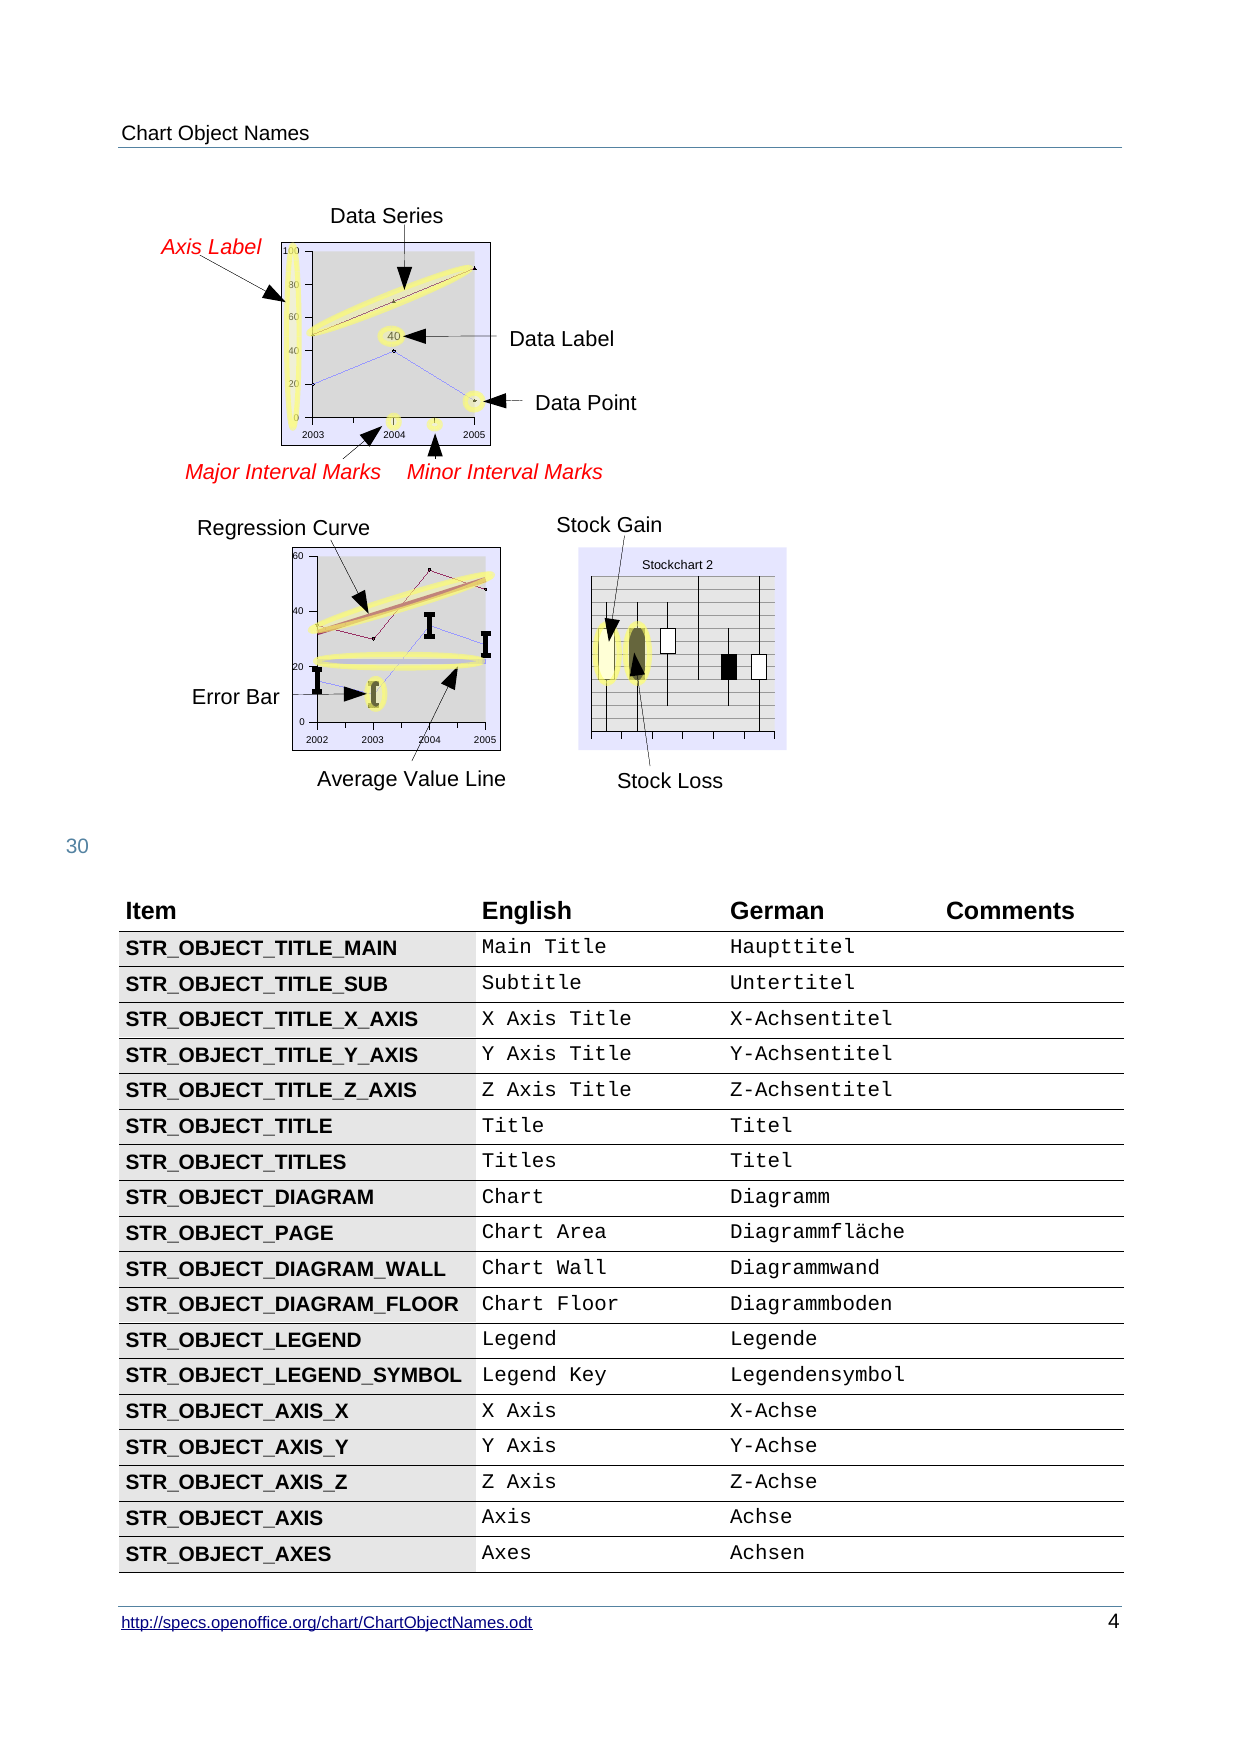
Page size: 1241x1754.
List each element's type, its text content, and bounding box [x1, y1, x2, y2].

table_cell STR_OBJECT_LEGEND_SYMBOL [119, 1359, 476, 1394]
table_cell Y Axis Title [476, 1039, 724, 1073]
table_cell Diagrammboden [724, 1288, 940, 1322]
table_cell Diagrammfläche [724, 1217, 940, 1251]
table_cell Titles [476, 1145, 724, 1180]
table_cell Achsen [724, 1537, 940, 1572]
table_cell [940, 1003, 1123, 1037]
table_cell STR_OBJECT_PAGE [119, 1217, 476, 1251]
table_cell X-Achse [724, 1395, 940, 1429]
table_cell Z-Achse [724, 1466, 940, 1501]
table_cell Title [476, 1110, 724, 1144]
table_cell Diagramm [724, 1181, 940, 1216]
table_header Comments [940, 891, 1123, 931]
table_cell Y Axis [476, 1430, 724, 1465]
table_cell STR_OBJECT_AXIS_Z [119, 1466, 476, 1501]
table_cell Chart Area [476, 1217, 724, 1251]
table_cell [940, 1288, 1123, 1322]
table_cell Axes [476, 1537, 724, 1572]
table_header Item [119, 891, 476, 931]
table_cell STR_OBJECT_DIAGRAM_FLOOR [119, 1288, 476, 1322]
table_cell Legendensymbol [724, 1359, 940, 1394]
table_cell X Axis [476, 1395, 724, 1429]
table_cell Axis [476, 1502, 724, 1536]
table_cell STR_OBJECT_DIAGRAM [119, 1181, 476, 1216]
table_cell STR_OBJECT_TITLE_MAIN [119, 932, 476, 966]
table_cell STR_OBJECT_AXIS [119, 1502, 476, 1536]
table_cell Achse [724, 1502, 940, 1536]
table_cell Haupttitel [724, 932, 940, 966]
table_cell [940, 1252, 1123, 1287]
table_cell [940, 1359, 1123, 1394]
table_cell Untertitel [724, 967, 940, 1002]
table_cell [940, 1074, 1123, 1109]
table_cell [940, 932, 1123, 966]
table_cell STR_OBJECT_AXES [119, 1537, 476, 1572]
table_cell [940, 967, 1123, 1002]
table_cell [940, 1430, 1123, 1465]
table_cell Subtitle [476, 967, 724, 1002]
table_cell Legende [724, 1324, 940, 1358]
table_cell STR_OBJECT_AXIS_Y [119, 1430, 476, 1465]
table_cell STR_OBJECT_AXIS_X [119, 1395, 476, 1429]
table_cell STR_OBJECT_TITLES [119, 1145, 476, 1180]
table_cell Chart [476, 1181, 724, 1216]
table_header English [476, 891, 724, 931]
table_header German [724, 891, 940, 931]
table_cell STR_OBJECT_TITLE_X_AXIS [119, 1003, 476, 1037]
table_cell [940, 1537, 1123, 1572]
table_cell Z-Achsentitel [724, 1074, 940, 1109]
table_cell Y-Achsentitel [724, 1039, 940, 1073]
table_cell [940, 1466, 1123, 1501]
table_cell X-Achsentitel [724, 1003, 940, 1037]
table_cell STR_OBJECT_TITLE_Y_AXIS [119, 1039, 476, 1073]
table_cell Z Axis Title [476, 1074, 724, 1109]
table_cell Z Axis [476, 1466, 724, 1501]
table_cell X Axis Title [476, 1003, 724, 1037]
table_cell [940, 1110, 1123, 1144]
table_cell [940, 1145, 1123, 1180]
table_cell Legend [476, 1324, 724, 1358]
table_cell [940, 1217, 1123, 1251]
table_cell [940, 1181, 1123, 1216]
table_cell [940, 1502, 1123, 1536]
table_cell STR_OBJECT_LEGEND [119, 1324, 476, 1358]
table_cell [940, 1039, 1123, 1073]
table_cell Diagrammwand [724, 1252, 940, 1287]
table_cell [940, 1395, 1123, 1429]
table_cell Y-Achse [724, 1430, 940, 1465]
table_cell STR_OBJECT_TITLE_Z_AXIS [119, 1074, 476, 1109]
table_cell Titel [724, 1145, 940, 1180]
table_cell Legend Key [476, 1359, 724, 1394]
table_cell [940, 1324, 1123, 1358]
table_cell Titel [724, 1110, 940, 1144]
table_cell Main Title [476, 932, 724, 966]
table_cell Chart Wall [476, 1252, 724, 1287]
table_cell Chart Floor [476, 1288, 724, 1322]
table_cell STR_OBJECT_TITLE_SUB [119, 967, 476, 1002]
table_cell STR_OBJECT_DIAGRAM_WALL [119, 1252, 476, 1287]
table_cell STR_OBJECT_TITLE [119, 1110, 476, 1144]
